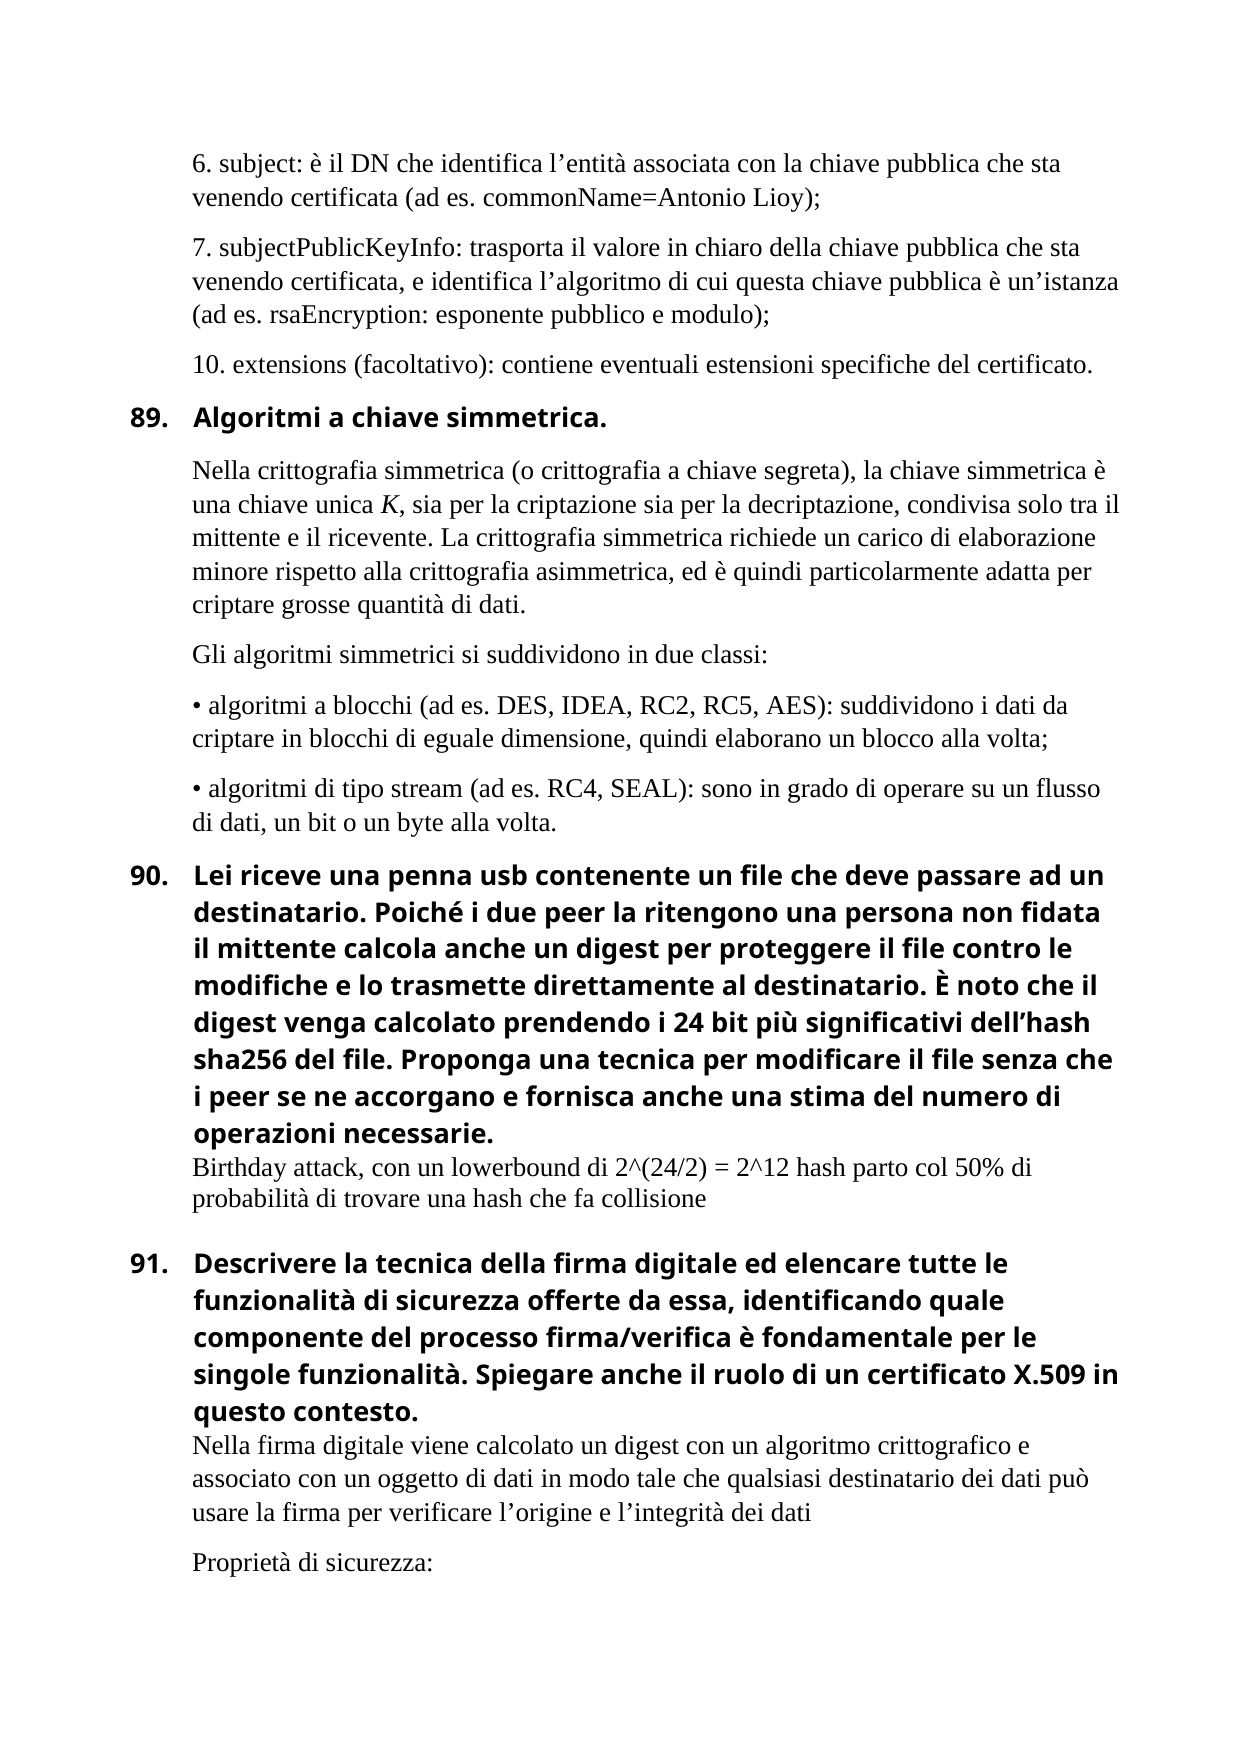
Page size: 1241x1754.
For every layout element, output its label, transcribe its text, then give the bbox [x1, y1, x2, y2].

list Lei riceve una penna usb contenente un file che deve passare ad un destinatario. Poiché i due peer la ritengono una persona non fidata il mittente calcola anche un digest per proteggere il file contro le modifiche e lo trasmette direttamente al destinatario. È noto che il digest venga calcolato prendendo i 24 bit più significativi dell’hash sha256 del file. Proponga una tecnica per modificare il file senza che i peer se ne accorgano e fornisca anche una stima del numero di operazioni necessarie. [130, 856, 1122, 1151]
list Descrivere la tecnica della firma digitale ed elencare tutte le funzionalità di sicurezza offerte da essa, identificando quale componente del processo firma/verifica è fondamentale per le singole funzionalità. Spiegare anche il ruolo di un certificato X.509 in questo contesto. [130, 1245, 1122, 1429]
text • algoritmi a blocchi (ad es. DES, IDEA, RC2, RC5, AES): suddividono i dati da criptare in blocchi di eguale dimensione, quindi elaborano un blocco alla volta; [118, 689, 1122, 753]
text 6. subject: è il DN che identifica l’entità associata con la chiave pubblica che sta venendo certificata (ad es. commonName=Antonio Lioy); [118, 148, 1122, 212]
text 7. subjectPublicKeyInfo: trasporta il valore in chiaro della chiave pubblica che sta venendo certificata, e identifica l’algoritmo di cui questa chiave pubblica è un’istanza (ad es. rsaEncryption: esponente pubblico e modulo); [118, 231, 1122, 329]
text Birthday attack, con un lowerbound di 2^(24/2) = 2^12 hash parto col 50% di probabilità di trovare una hash che fa collisione [118, 1151, 1122, 1213]
text Proprietà di sicurezza: [118, 1546, 1122, 1577]
text 10. extensions (facoltativo): contiene eventuali estensioni specifiche del certificato. [118, 349, 1122, 380]
text • algoritmi di tipo stream (ad es. RC4, SEAL): sono in grado di operare su un flusso di dati, un bit o un byte alla volta. [118, 772, 1122, 837]
text Gli algoritmi simmetrici si suddividono in due classi: [118, 638, 1122, 670]
text Nella firma digitale viene calcolato un digest con un algoritmo crittografico e associato con un oggetto di dati in modo tale che qualsiasi destinatario dei dati può usare la firma per verificare l’origine e l’integrità dei dati [118, 1429, 1122, 1527]
list Algoritmi a chiave simmetrica. [130, 399, 1122, 436]
text Nella crittografia simmetrica (o crittografia a chiave segreta), la chiave simmetrica è una chiave unica K, sia per la criptazione sia per la decriptazione, condivisa solo tra il mittente e il ricevente. La crittografia simmetrica richiede un carico di elaborazione minore rispetto alla crittografia asimmetrica, ed è quindi particolarmente adatta per criptare grosse quantità di dati. [118, 454, 1122, 619]
